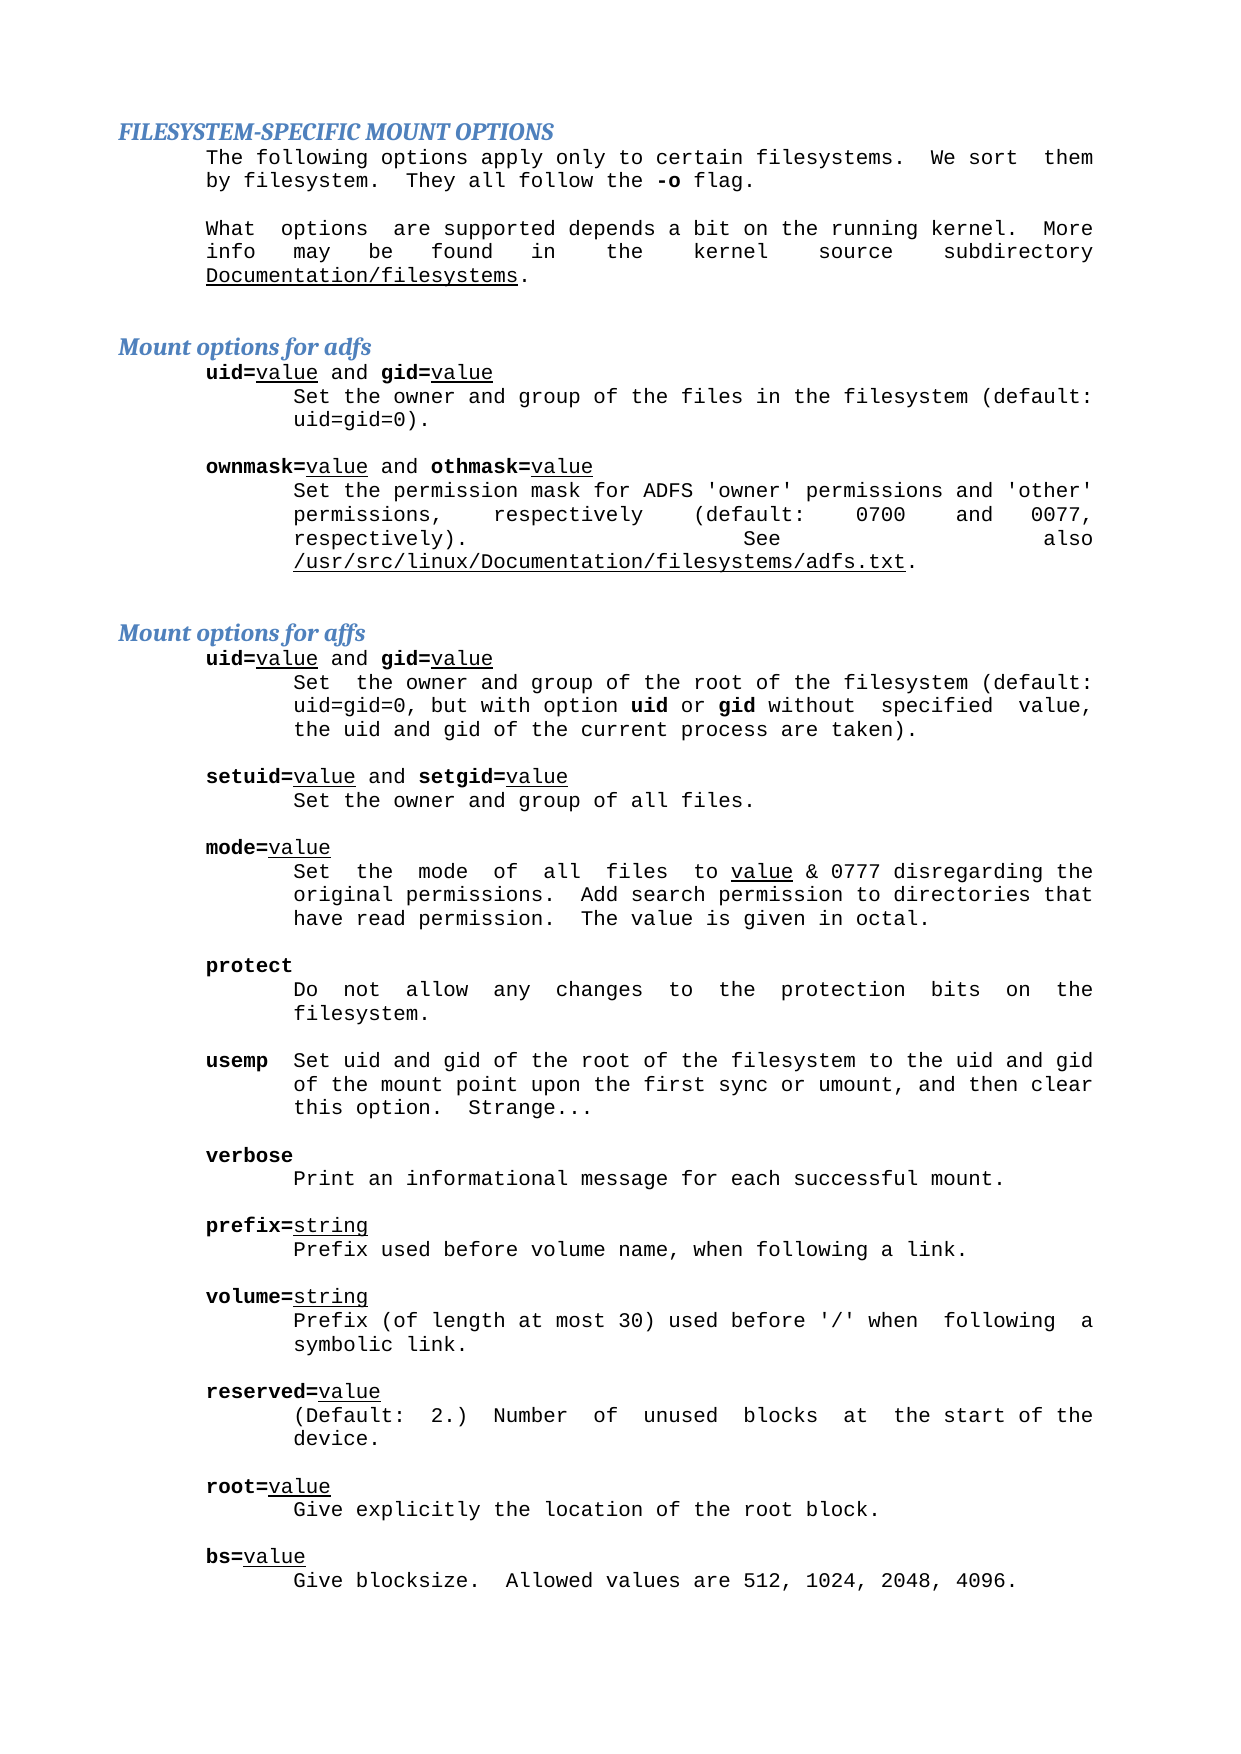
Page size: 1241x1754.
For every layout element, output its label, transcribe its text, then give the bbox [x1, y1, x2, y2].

subtitle Mount options for adfs [118, 333, 1122, 362]
text info may be found in the kernel source subdirectory [118, 241, 1122, 265]
text prefix=string [118, 1216, 1122, 1239]
text volume=string [118, 1286, 1122, 1310]
text usemp Set uid and gid of the root of the filesystem to the uid and gid [118, 1050, 1122, 1074]
text uid=value and gid=value [118, 648, 1122, 672]
text this option. Strange... [118, 1097, 1122, 1121]
text Prefix (of length at most 30) used before '/' when following a [118, 1310, 1122, 1334]
text ownmask=value and othmask=value [118, 457, 1122, 480]
subtitle FILESYSTEM-SPECIFIC MOUNT OPTIONS [118, 118, 1122, 147]
text The following options apply only to certain filesystems. We sort them [118, 147, 1122, 171]
text Set the permission mask for ADFS 'owner' permissions and 'other' [118, 480, 1122, 504]
text Give blocksize. Allowed values are 512, 1024, 2048, 4096. [118, 1570, 1122, 1594]
text (Default: 2.) Number of unused blocks at the start of the [118, 1405, 1122, 1428]
subtitle Mount options for affs [118, 619, 1122, 648]
text setuid=value and setgid=value [118, 766, 1122, 790]
text mode=value [118, 837, 1122, 861]
text Documentation/filesystems. [118, 265, 1122, 289]
text What options are supported depends a bit on the running kernel. More [118, 218, 1122, 241]
text the uid and gid of the current process are taken). [118, 719, 1122, 743]
text Set the mode of all files to value & 0777 disregarding the [118, 861, 1122, 884]
text bs=value [118, 1547, 1122, 1570]
text device. [118, 1428, 1122, 1452]
text filesystem. [118, 1003, 1122, 1026]
text Prefix used before volume name, when following a link. [118, 1239, 1122, 1263]
text Give explicitly the location of the root block. [118, 1499, 1122, 1523]
text respectively). See also [118, 527, 1122, 551]
text Set the owner and group of all files. [118, 790, 1122, 813]
text Do not allow any changes to the protection bits on the [118, 979, 1122, 1003]
text Set the owner and group of the root of the filesystem (default: [118, 672, 1122, 695]
text /usr/src/linux/Documentation/filesystems/adfs.txt. [118, 551, 1122, 575]
text Print an informational message for each successful mount. [118, 1168, 1122, 1192]
text have read permission. The value is given in octal. [118, 908, 1122, 932]
text by filesystem. They all follow the -o flag. [118, 171, 1122, 194]
text uid=gid=0, but with option uid or gid without specified value, [118, 695, 1122, 719]
text protect [118, 955, 1122, 979]
text root=value [118, 1476, 1122, 1499]
text Set the owner and group of the files in the filesystem (default: [118, 386, 1122, 409]
text uid=gid=0). [118, 409, 1122, 433]
text uid=value and gid=value [118, 362, 1122, 386]
text reserved=value [118, 1381, 1122, 1405]
text symbolic link. [118, 1334, 1122, 1357]
text permissions, respectively (default: 0700 and 0077, [118, 504, 1122, 527]
text of the mount point upon the first sync or umount, and then clear [118, 1074, 1122, 1097]
text original permissions. Add search permission to directories that [118, 884, 1122, 908]
text verbose [118, 1144, 1122, 1168]
